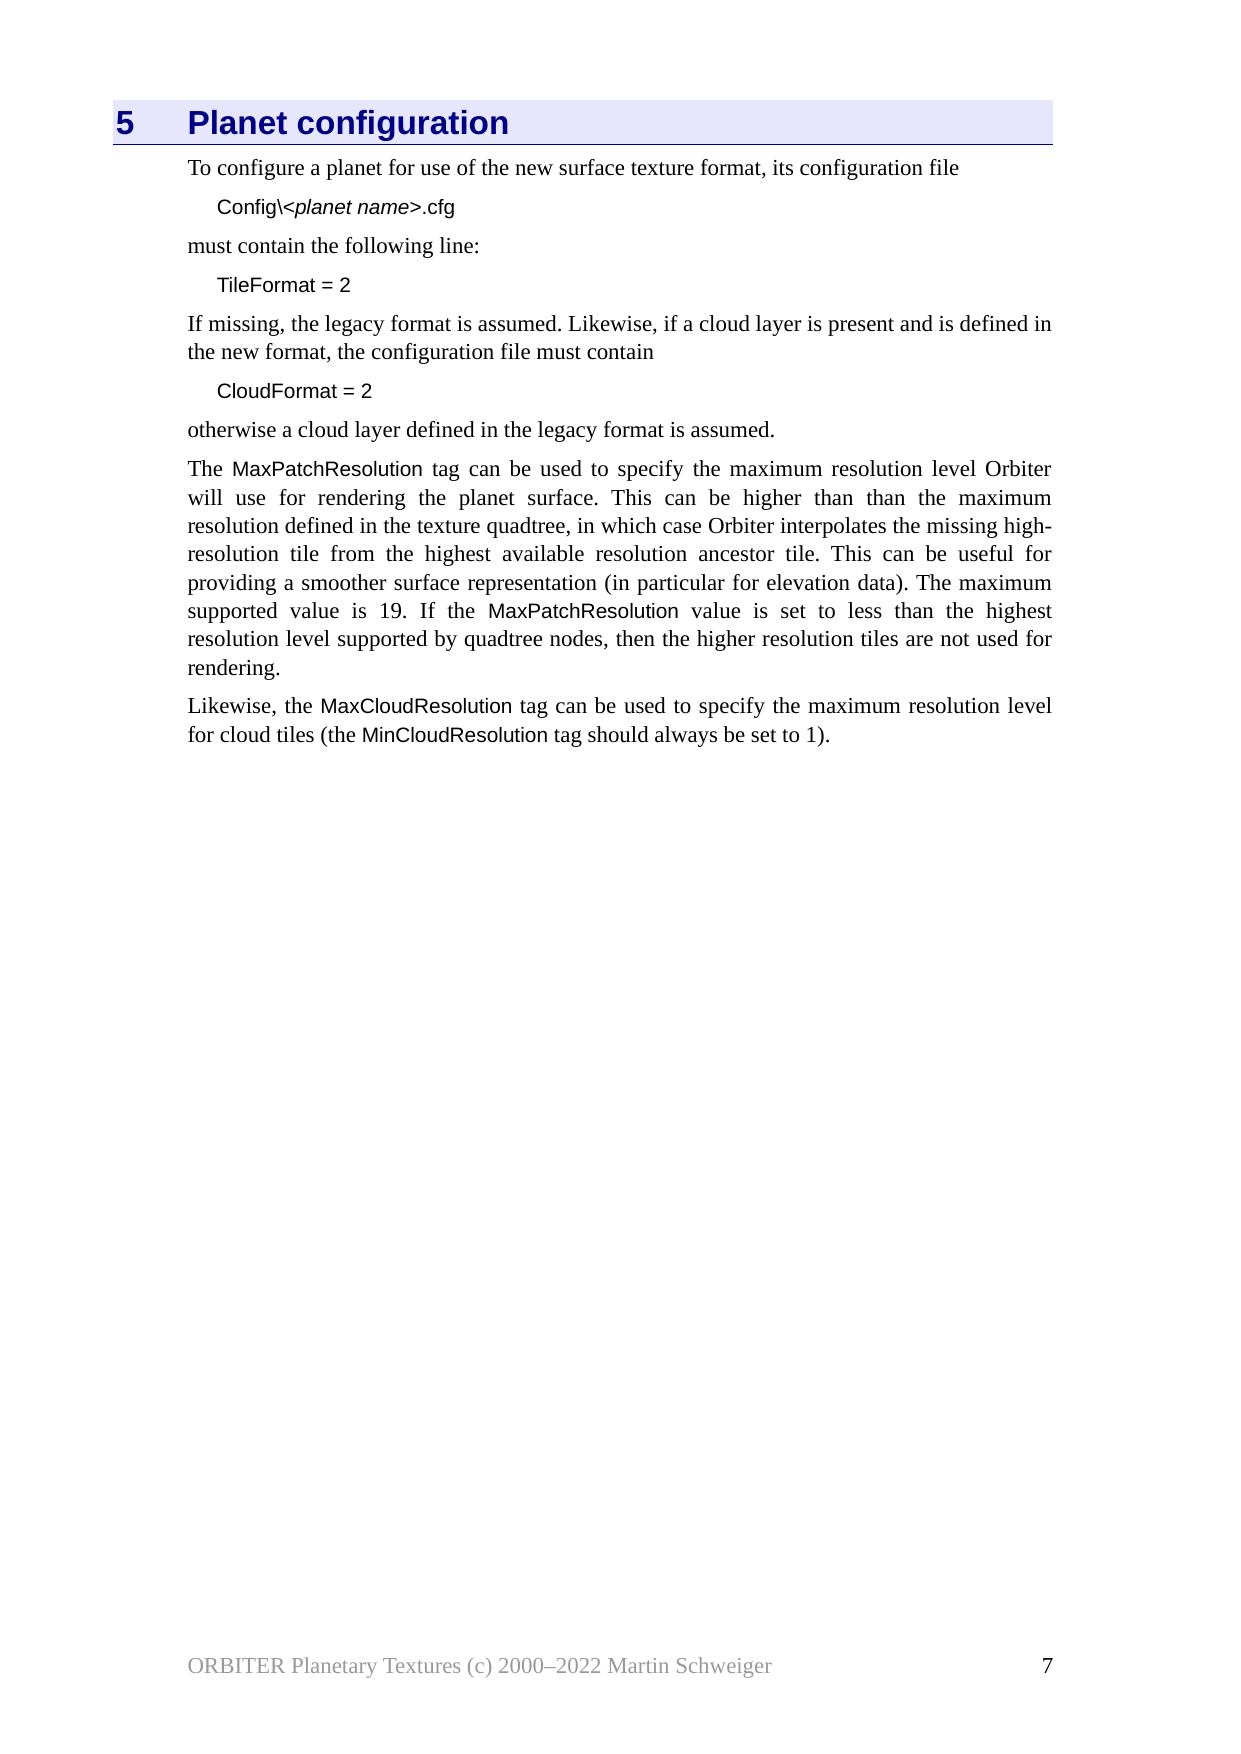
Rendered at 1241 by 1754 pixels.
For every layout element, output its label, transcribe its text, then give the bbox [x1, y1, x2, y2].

text If missing, the legacy format is assumed. Likewise, if a cloud layer is present and is defined in the new format, the configuration file must contain [187, 309, 1053, 365]
text Config\<planet name>.cfg [217, 192, 1053, 220]
text otherwise a cloud layer defined in the legacy format is assumed. [187, 415, 1053, 443]
subtitle Planet configuration [113, 100, 1053, 144]
text To configure a planet for use of the new surface texture format, its configuration file [187, 153, 1053, 181]
text Likewise, the MaxCloudResolution tag can be used to specify the maximum resolution level for cloud tiles (the MinCloudResolution tag should always be set to 1). [187, 691, 1053, 748]
text must contain the following line: [187, 231, 1053, 259]
text CloudFormat = 2 [217, 376, 1053, 404]
text TileFormat = 2 [217, 270, 1053, 298]
text The MaxPatchResolution tag can be used to specify the maximum resolution level Orbiter will use for rendering the planet surface. This can be higher than than the maximum resolution defined in the texture quadtree, in which case Orbiter interpolates the missing high-resolution tile from the highest available resolution ancestor tile. This can be useful for providing a smoother surface representation (in particular for elevation data). The maximum supported value is 19. If the MaxPatchResolution value is set to less than the highest resolution level supported by quadtree nodes, then the higher resolution tiles are not used for rendering. [187, 454, 1053, 681]
